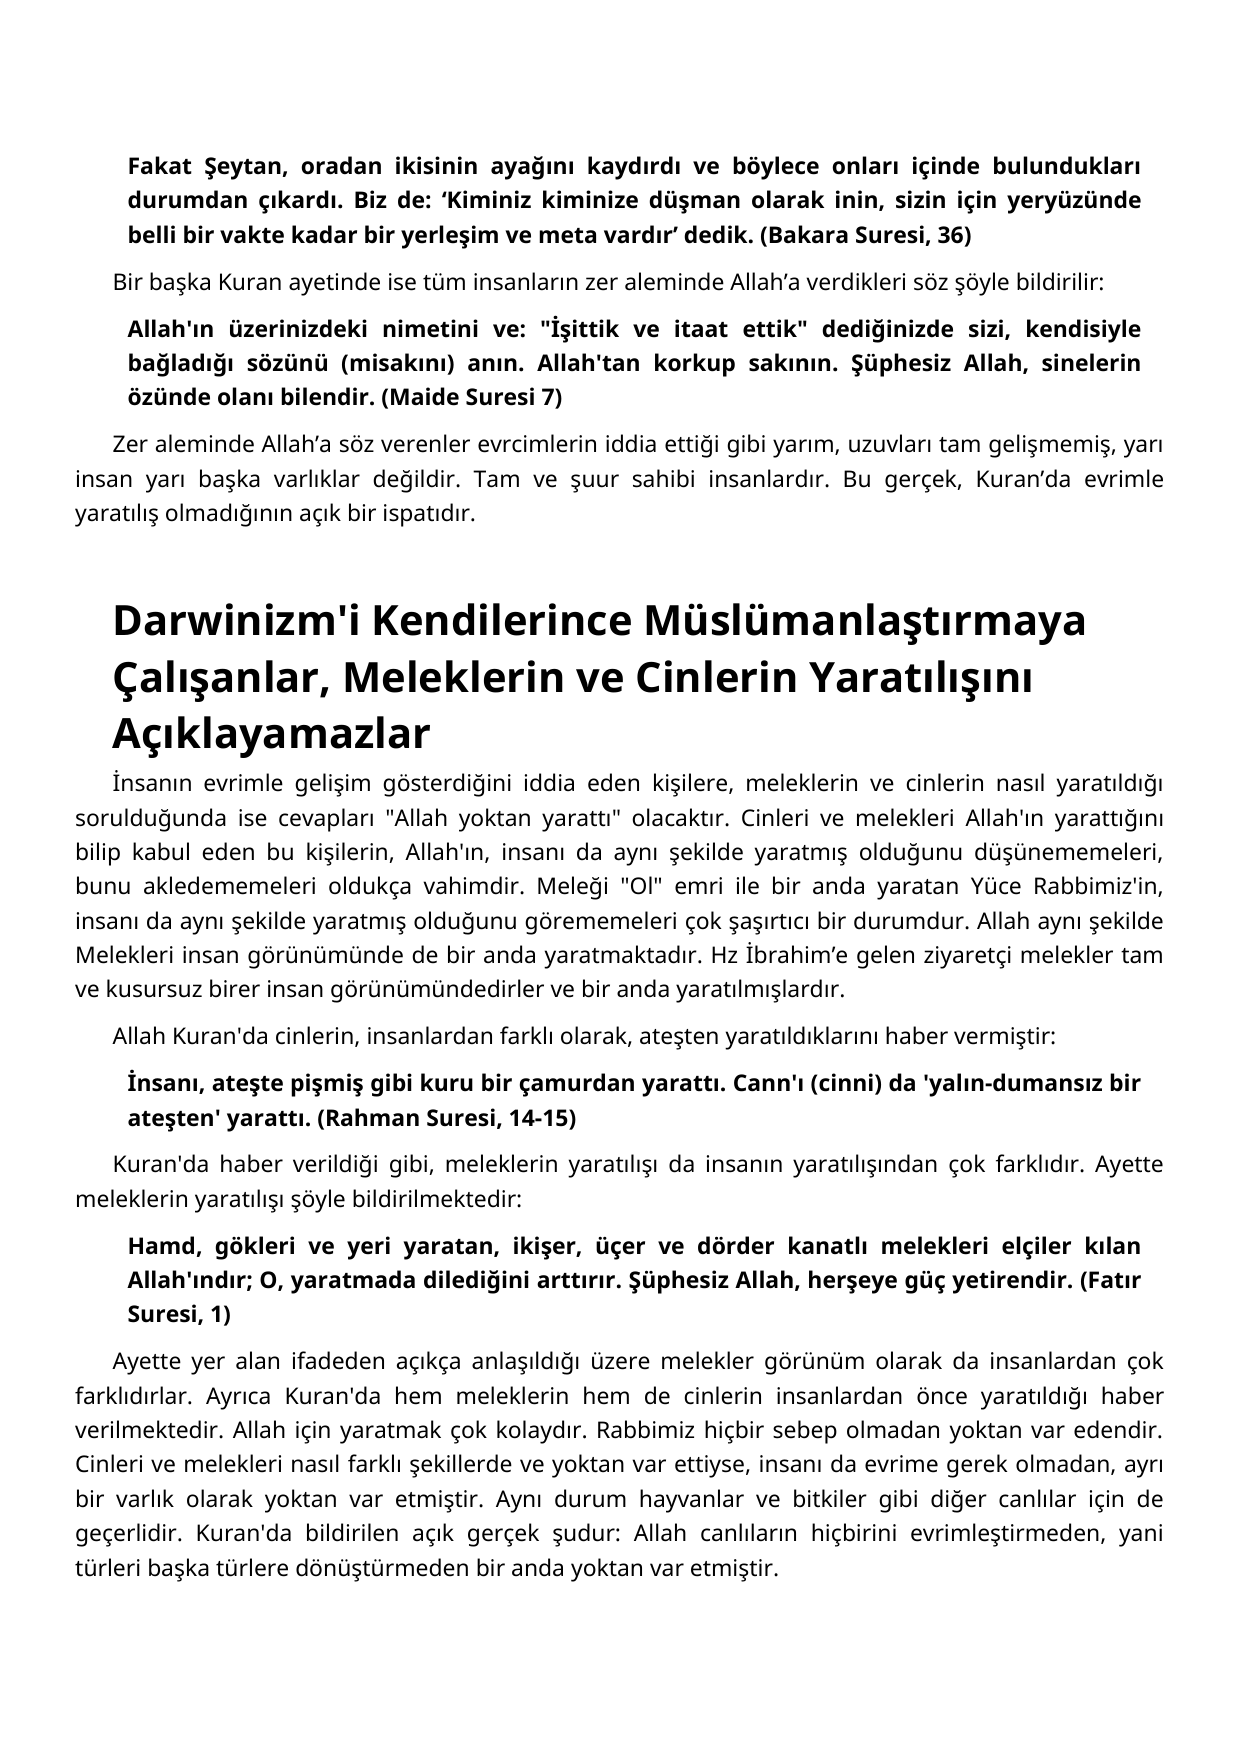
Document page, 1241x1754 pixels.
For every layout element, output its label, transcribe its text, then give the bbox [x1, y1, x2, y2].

text Hamd, gökleri ve yeri yaratan, ikişer, üçer ve dörder kanatlı melekleri elçiler kılan Allah'ındır; O, yaratmada dilediğini arttırır. Şüphesiz Allah, herşeye güç yetirendir. (Fatır Suresi, 1) [127, 1230, 1143, 1330]
subtitle Darwinizm'i Kendilerince Müslümanlaştırmaya Çalışanlar, Meleklerin ve Cinlerin Yaratılışını Açıklayamazlar [112, 591, 1165, 761]
text Allah'ın üzerinizdeki nimetini ve: "İşittik ve itaat ettik" dediğinizde sizi, kendisiyle bağladığı sözünü (misakını) anın. Allah'tan korkup sakının. Şüphesiz Allah, sinelerin özünde olanı bilendir. (Maide Suresi 7) [127, 312, 1143, 412]
text Bir başka Kuran ayetinde ise tüm insanların zer aleminde Allah’a verdikleri söz şöyle bildirilir: [75, 266, 1165, 297]
text Ayette yer alan ifadeden açıkça anlaşıldığı üzere melekler görünüm olarak da insanlardan çok farklıdırlar. Ayrıca Kuran'da hem meleklerin hem de cinlerin insanlardan önce yaratıldığı haber verilmektedir. Allah için yaratmak çok kolaydır. Rabbimiz hiçbir sebep olmadan yoktan var edendir. Cinleri ve melekleri nasıl farklı şekillerde ve yoktan var ettiyse, insanı da evrime gerek olmadan, ayrı bir varlık olarak yoktan var etmiştir. Aynı durum hayvanlar ve bitkiler gibi diğer canlılar için de geçerlidir. Kuran'da bildirilen açık gerçek şudur: Allah canlıların hiçbirini evrimleştirmeden, yani türleri başka türlere dönüştürmeden bir anda yoktan var etmiştir. [75, 1345, 1165, 1583]
text Zer aleminde Allah’a söz verenler evrcimlerin iddia ettiği gibi yarım, uzuvları tam gelişmemiş, yarı insan yarı başka varlıklar değildir. Tam ve şuur sahibi insanlardır. Bu gerçek, Kuran’da evrimle yaratılış olmadığının açık bir ispatıdır. [75, 428, 1165, 528]
text İnsanın evrimle gelişim gösterdiğini iddia eden kişilere, meleklerin ve cinlerin nasıl yaratıldığı sorulduğunda ise cevapları "Allah yoktan yarattı" olacaktır. Cinleri ve melekleri Allah'ın yarattığını bilip kabul eden bu kişilerin, Allah'ın, insanı da aynı şekilde yaratmış olduğunu düşünememeleri, bunu akledememeleri oldukça vahimdir. Meleği "Ol" emri ile bir anda yaratan Yüce Rabbimiz'in, insanı da aynı şekilde yaratmış olduğunu görememeleri çok şaşırtıcı bir durumdur. Allah aynı şekilde Melekleri insan görünümünde de bir anda yaratmaktadır. Hz İbrahim’e gelen ziyaretçi melekler tam ve kusursuz birer insan görünümündedirler ve bir anda yaratılmışlardır. [75, 767, 1165, 1005]
text Allah Kuran'da cinlerin, insanlardan farklı olarak, ateşten yaratıldıklarını haber vermiştir: [75, 1020, 1165, 1052]
text İnsanı, ateşte pişmiş gibi kuru bir çamurdan yarattı. Cann'ı (cinni) da 'yalın-dumansız bir ateşten' yarattı. (Rahman Suresi, 14-15) [127, 1067, 1143, 1133]
text Kuran'da haber verildiği gibi, meleklerin yaratılışı da insanın yaratılışından çok farklıdır. Ayette meleklerin yaratılışı şöyle bildirilmektedir: [75, 1148, 1165, 1214]
text Fakat Şeytan, oradan ikisinin ayağını kaydırdı ve böylece onları içinde bulundukları durumdan çıkardı. Biz de: ‘Kiminiz kiminize düşman olarak inin, sizin için yeryüzünde belli bir vakte kadar bir yerleşim ve meta vardır’ dedik. (Bakara Suresi, 36) [127, 150, 1143, 250]
